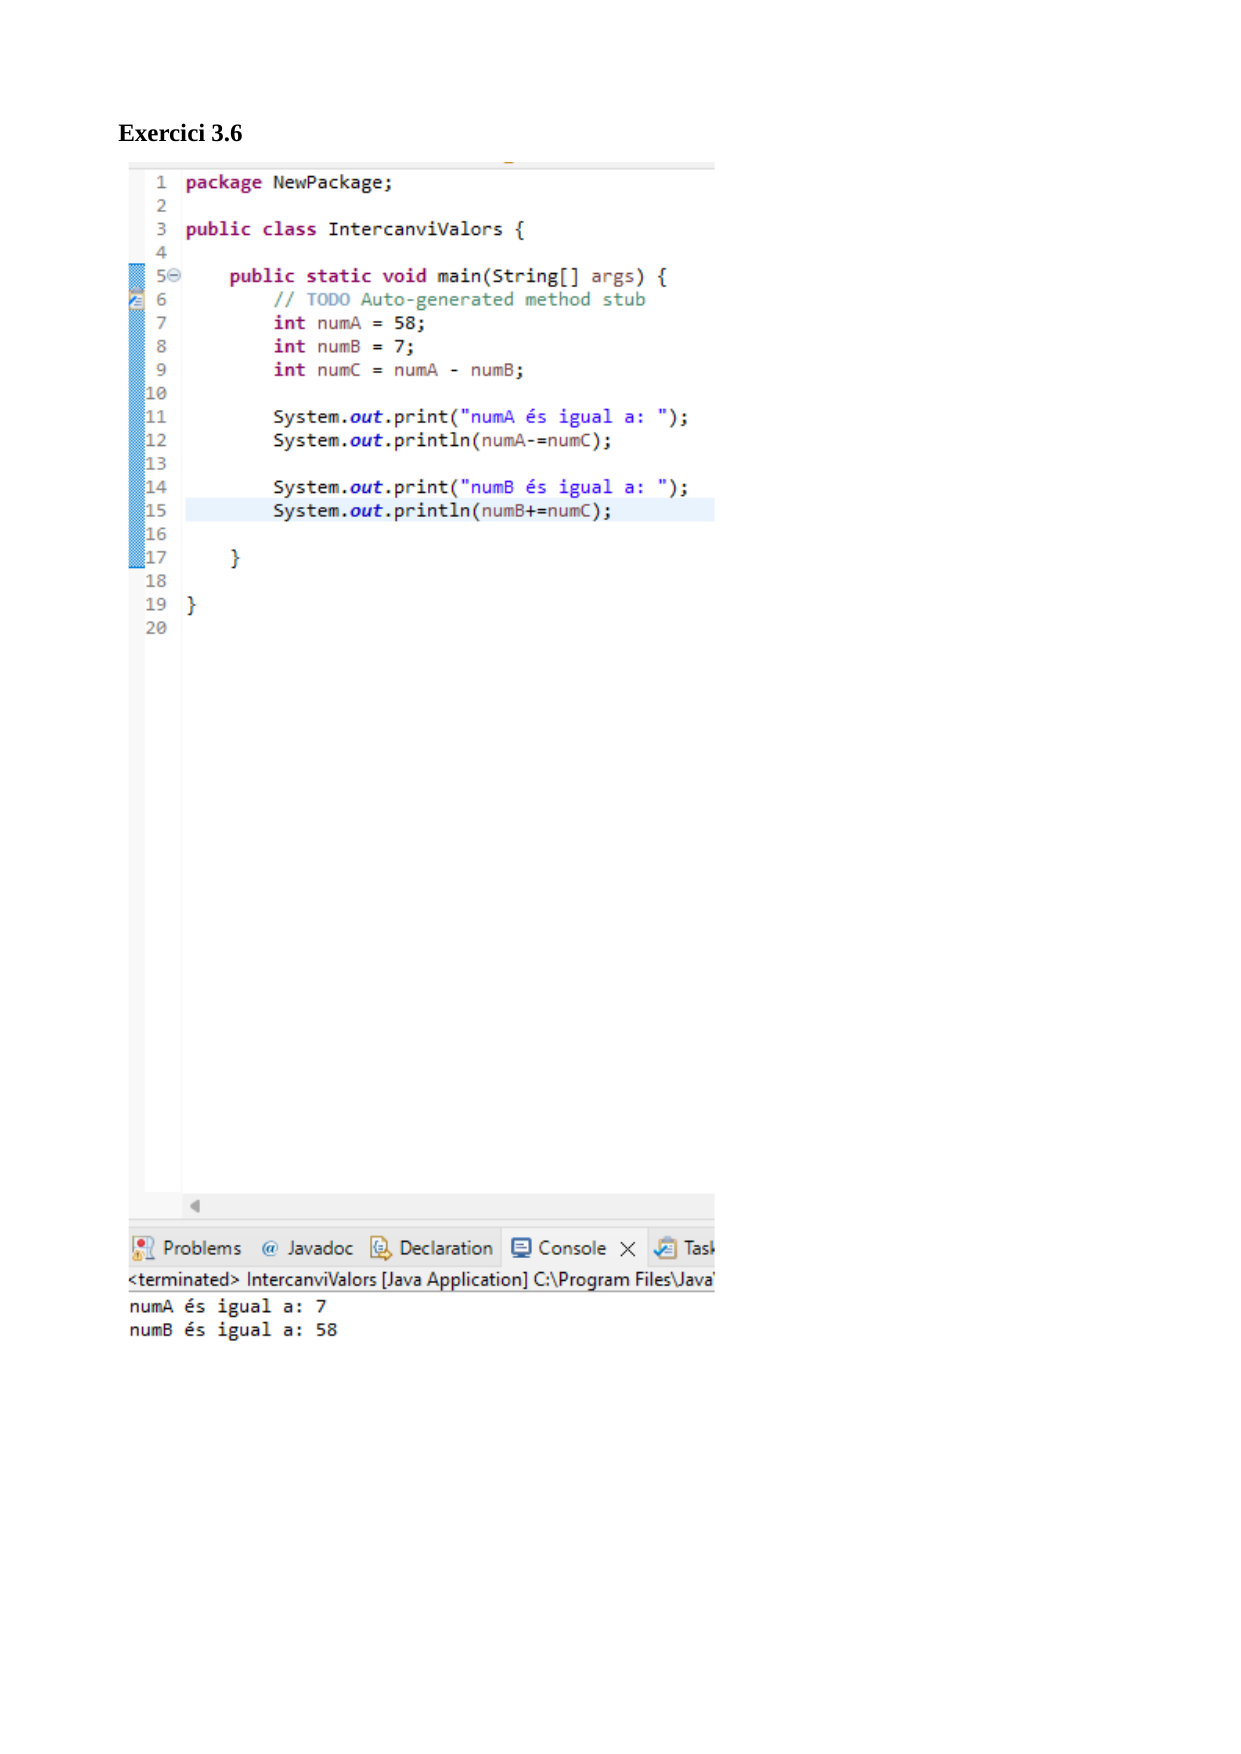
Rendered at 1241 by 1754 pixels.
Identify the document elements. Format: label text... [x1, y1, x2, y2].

picture [128, 162, 715, 1344]
text Exercici 3.6 [118, 118, 1122, 147]
